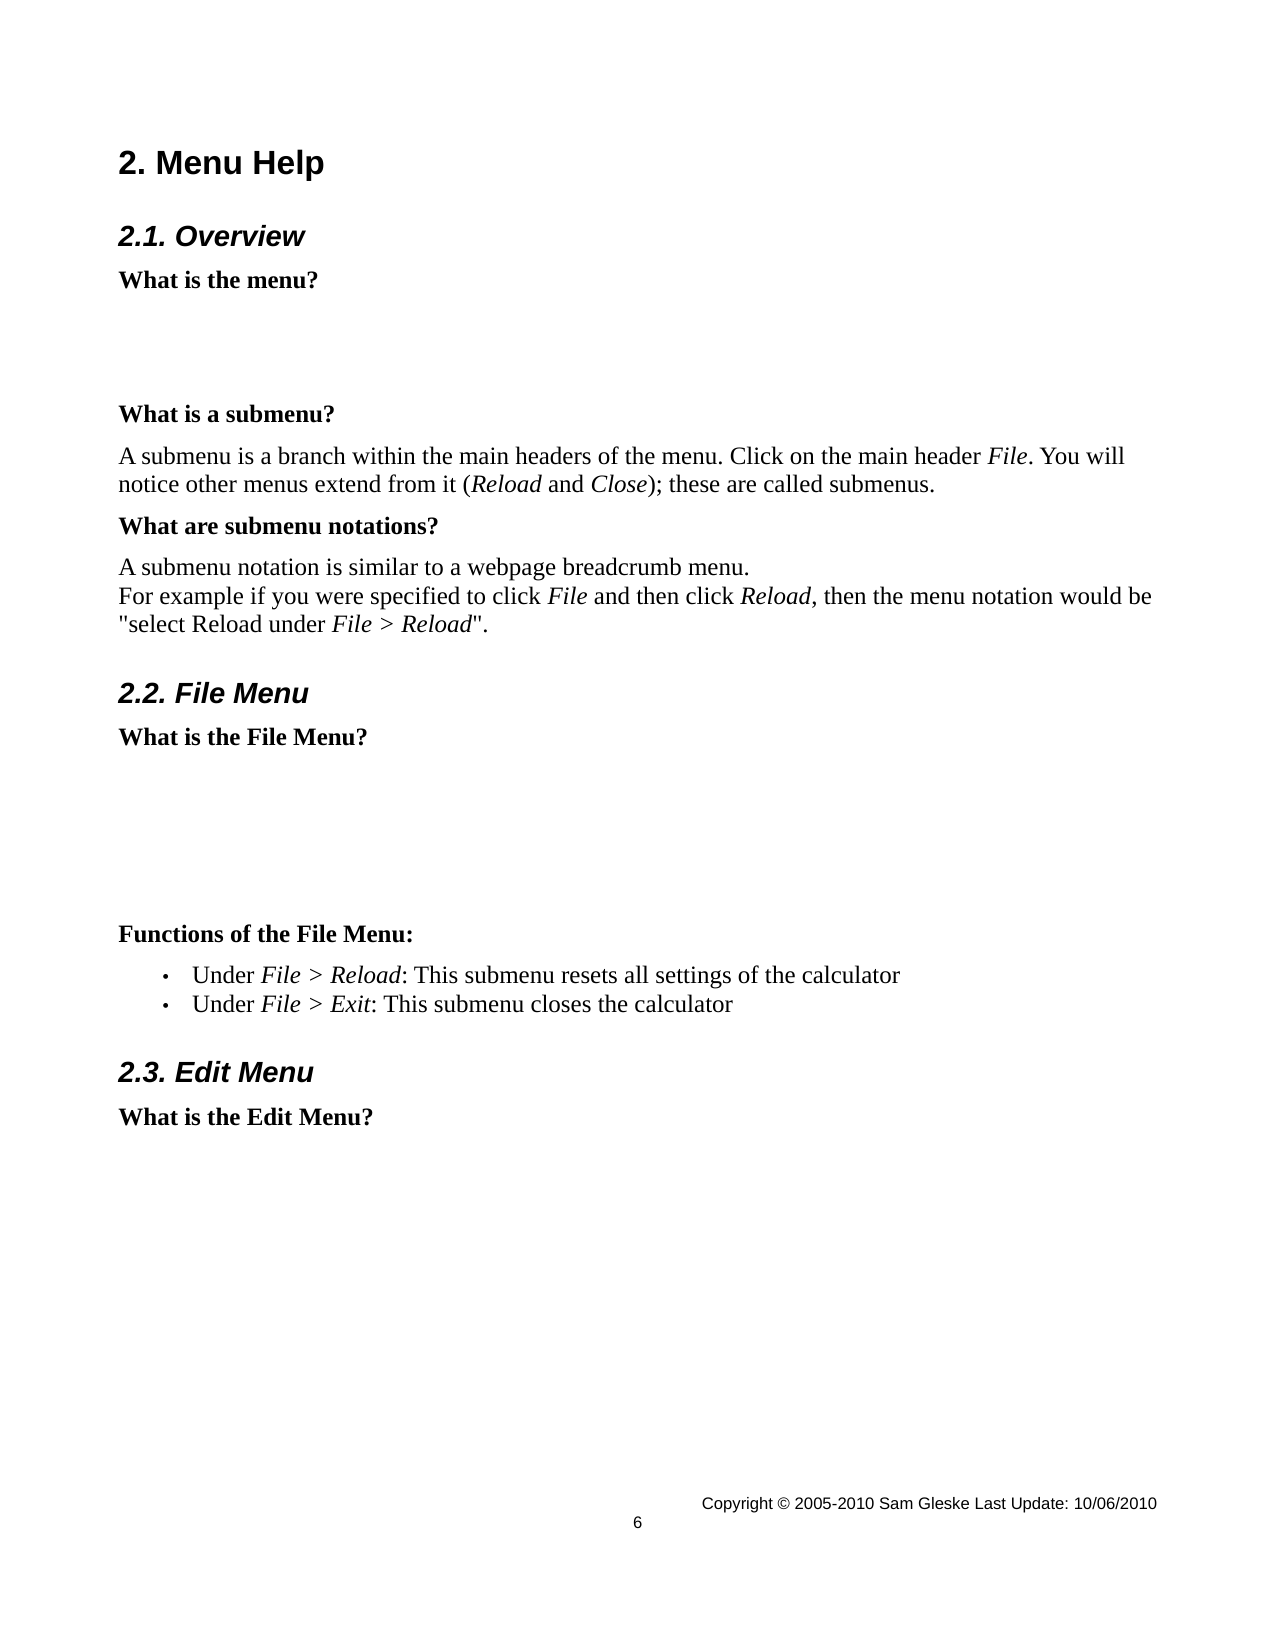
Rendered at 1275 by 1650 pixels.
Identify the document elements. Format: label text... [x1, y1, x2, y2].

text What are submenu notations? [118, 511, 1157, 539]
subtitle 2.3. Edit Menu [118, 1056, 1157, 1089]
text A submenu notation is similar to a webpage breadcrumb menu. For example if you were specified to click File and then click Reload, then the menu notation would be "select Reload under File > Reload". [118, 552, 1157, 638]
text A submenu is a branch within the main headers of the menu. Click on the main header File. You will notice other menus extend from it (Reload and Close); these are called submenus. [118, 441, 1157, 498]
subtitle 2.2. File Menu [118, 676, 1157, 709]
subtitle 2.1. Overview [118, 219, 1157, 253]
text What is the Edit Menu? [118, 1102, 1157, 1130]
subtitle 2. Menu Help [118, 143, 1157, 182]
list Under File > Reload: This submenu resets all settings of the calculator [162, 961, 1157, 989]
text Functions of the File Menu: [118, 919, 1157, 948]
text What is a submenu? [118, 399, 1157, 428]
text What is the menu? [118, 265, 1157, 294]
list Under File > Exit: This submenu closes the calculator [162, 989, 1157, 1018]
text What is the File Menu? [118, 722, 1157, 751]
